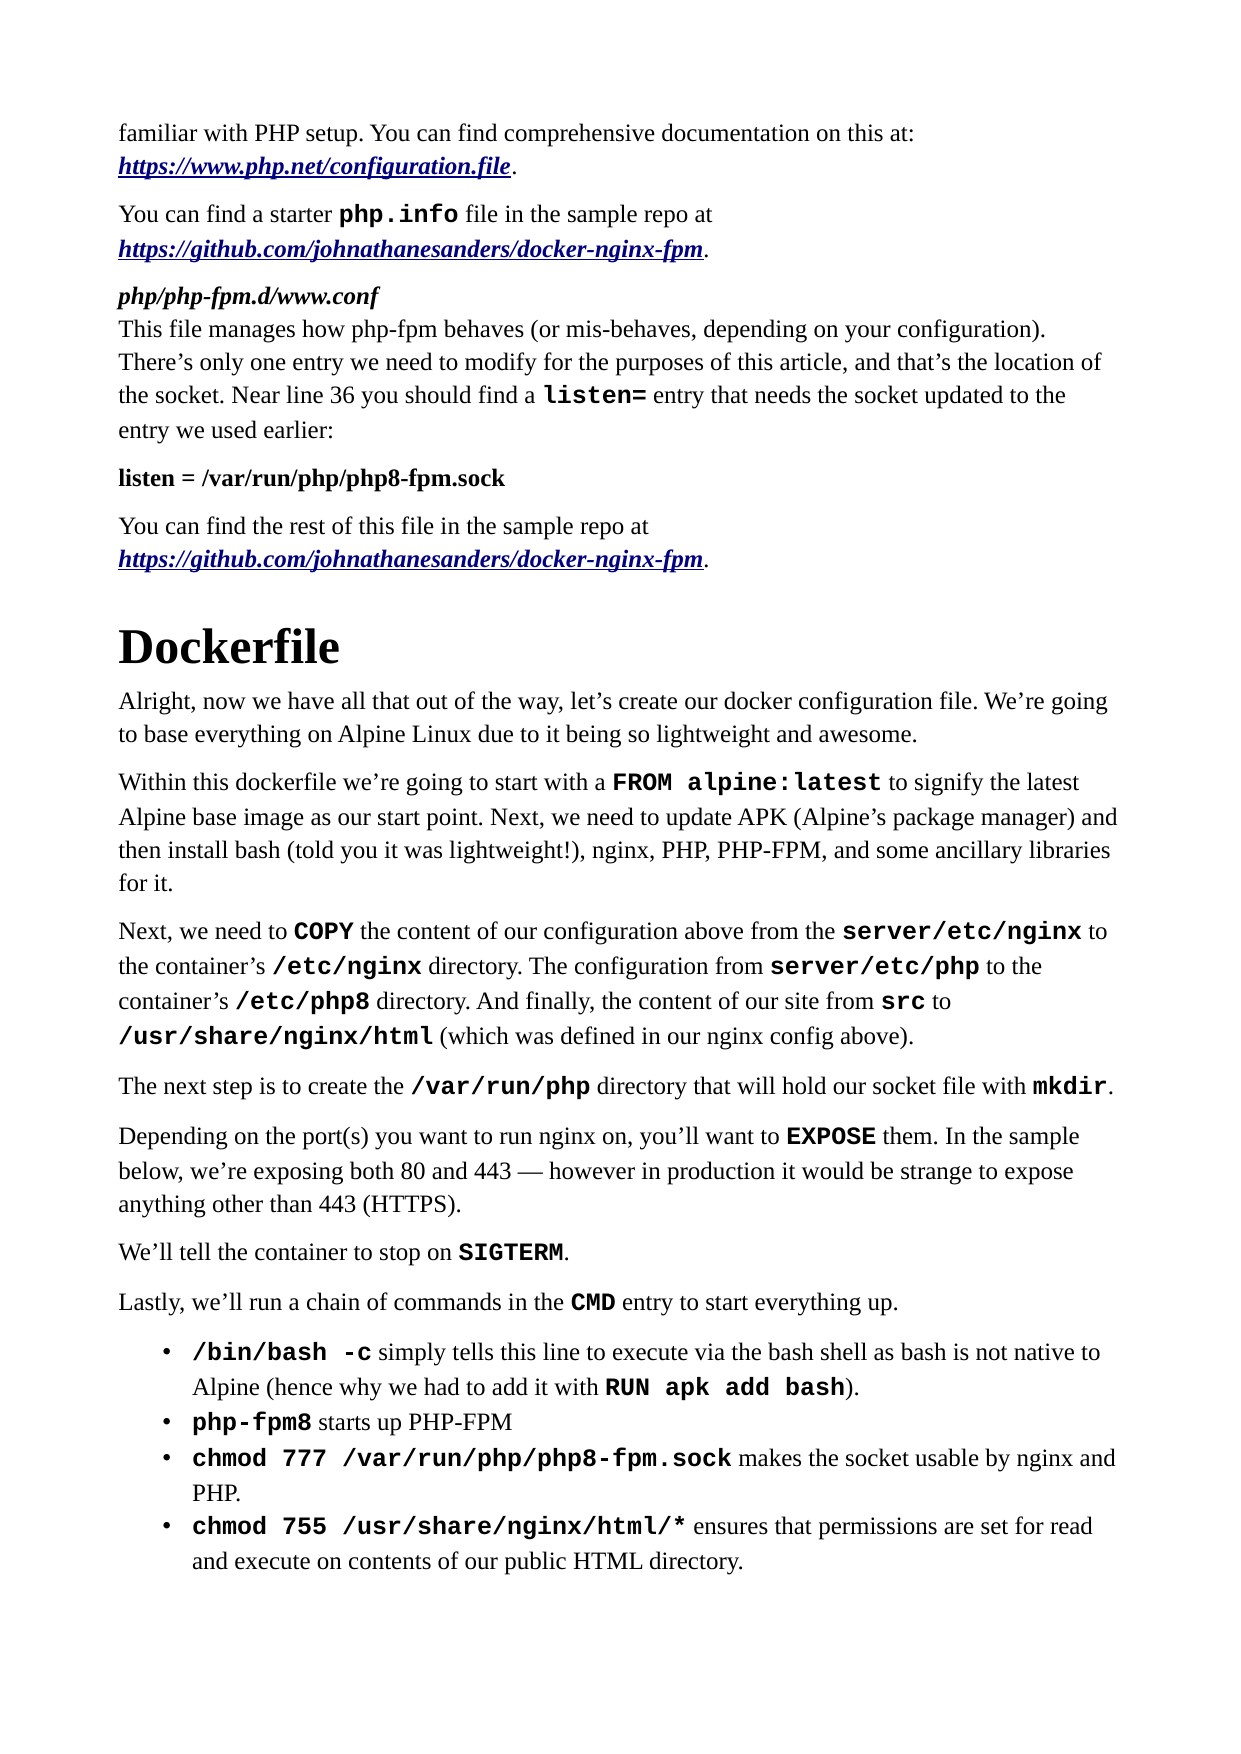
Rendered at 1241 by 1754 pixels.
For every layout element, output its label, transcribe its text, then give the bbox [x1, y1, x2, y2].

text php/php-fpm.d/www.conf This file manages how php-fpm behaves (or mis-behaves, depending on your configuration). There’s only one entry we need to modify for the purposes of this article, and that’s the location of the socket. Near line 36 you should find a listen= entry that needs the socket updated to the entry we used earlier: [118, 281, 1122, 444]
text We’ll tell the container to stop on SIGTERM. [118, 1237, 1122, 1268]
list chmod 755 /usr/share/nginx/html/* ensures that permissions are set for read and execute on contents of our public HTML directory. [162, 1511, 1122, 1575]
text Next, we need to COPY the content of our configuration above from the server/etc/nginx to the container’s /etc/nginx directory. The configuration from server/etc/php to the container’s /etc/php8 directory. And finally, the content of our site from src to /usr/share/nginx/html (which was defined in our nginx config above). [118, 916, 1122, 1052]
text You can find the rest of this file in the sample repo at https://github.com/johnathanesanders/docker-nginx-fpm. [118, 511, 1122, 573]
list chmod 777 /var/run/php/php8-fpm.sock makes the socket usable by nginx and PHP. [162, 1443, 1122, 1507]
text You can find a starter php.info file in the sample repo at https://github.com/johnathanesanders/docker-nginx-fpm. [118, 199, 1122, 263]
list php-fpm8 starts up PHP-FPM [162, 1407, 1122, 1438]
text Depending on the port(s) you want to run nginx on, you’ll want to EXPOSE them. In the sample below, we’re exposing both 80 and 443 — however in production it would be strange to expose anything other than 443 (HTTPS). [118, 1121, 1122, 1218]
text familiar with PHP setup. You can find comprehensive documentation on this at: https://www.php.net/configuration.file. [118, 118, 1122, 180]
list /bin/bash -c simply tells this line to execute via the bash shell as bash is not native to Alpine (hence why we had to add it with RUN apk add bash). [162, 1337, 1122, 1403]
subtitle Dockerfile [118, 616, 1122, 674]
text Alright, now we have all that out of the way, let’s create our docker configuration file. We’re going to base everything on Alpine Linux due to it being so lightweight and awesome. [118, 686, 1122, 748]
text Lastly, we’ll run a chain of commands in the CMD entry to start everything up. [118, 1287, 1122, 1318]
text Within this dockerfile we’re going to start with a FROM alpine:latest to signify the latest Alpine base image as our start point. Next, we need to update APK (Alpine’s package manager) and then install bash (told you it was lightweight!), nginx, PHP, PHP-FPM, and some ancillary libraries for it. [118, 767, 1122, 897]
text listen = /var/run/php/php8-fpm.sock [118, 463, 1122, 492]
text The next step is to create the /var/run/php directory that will hold our socket file with mkdir. [118, 1071, 1122, 1102]
